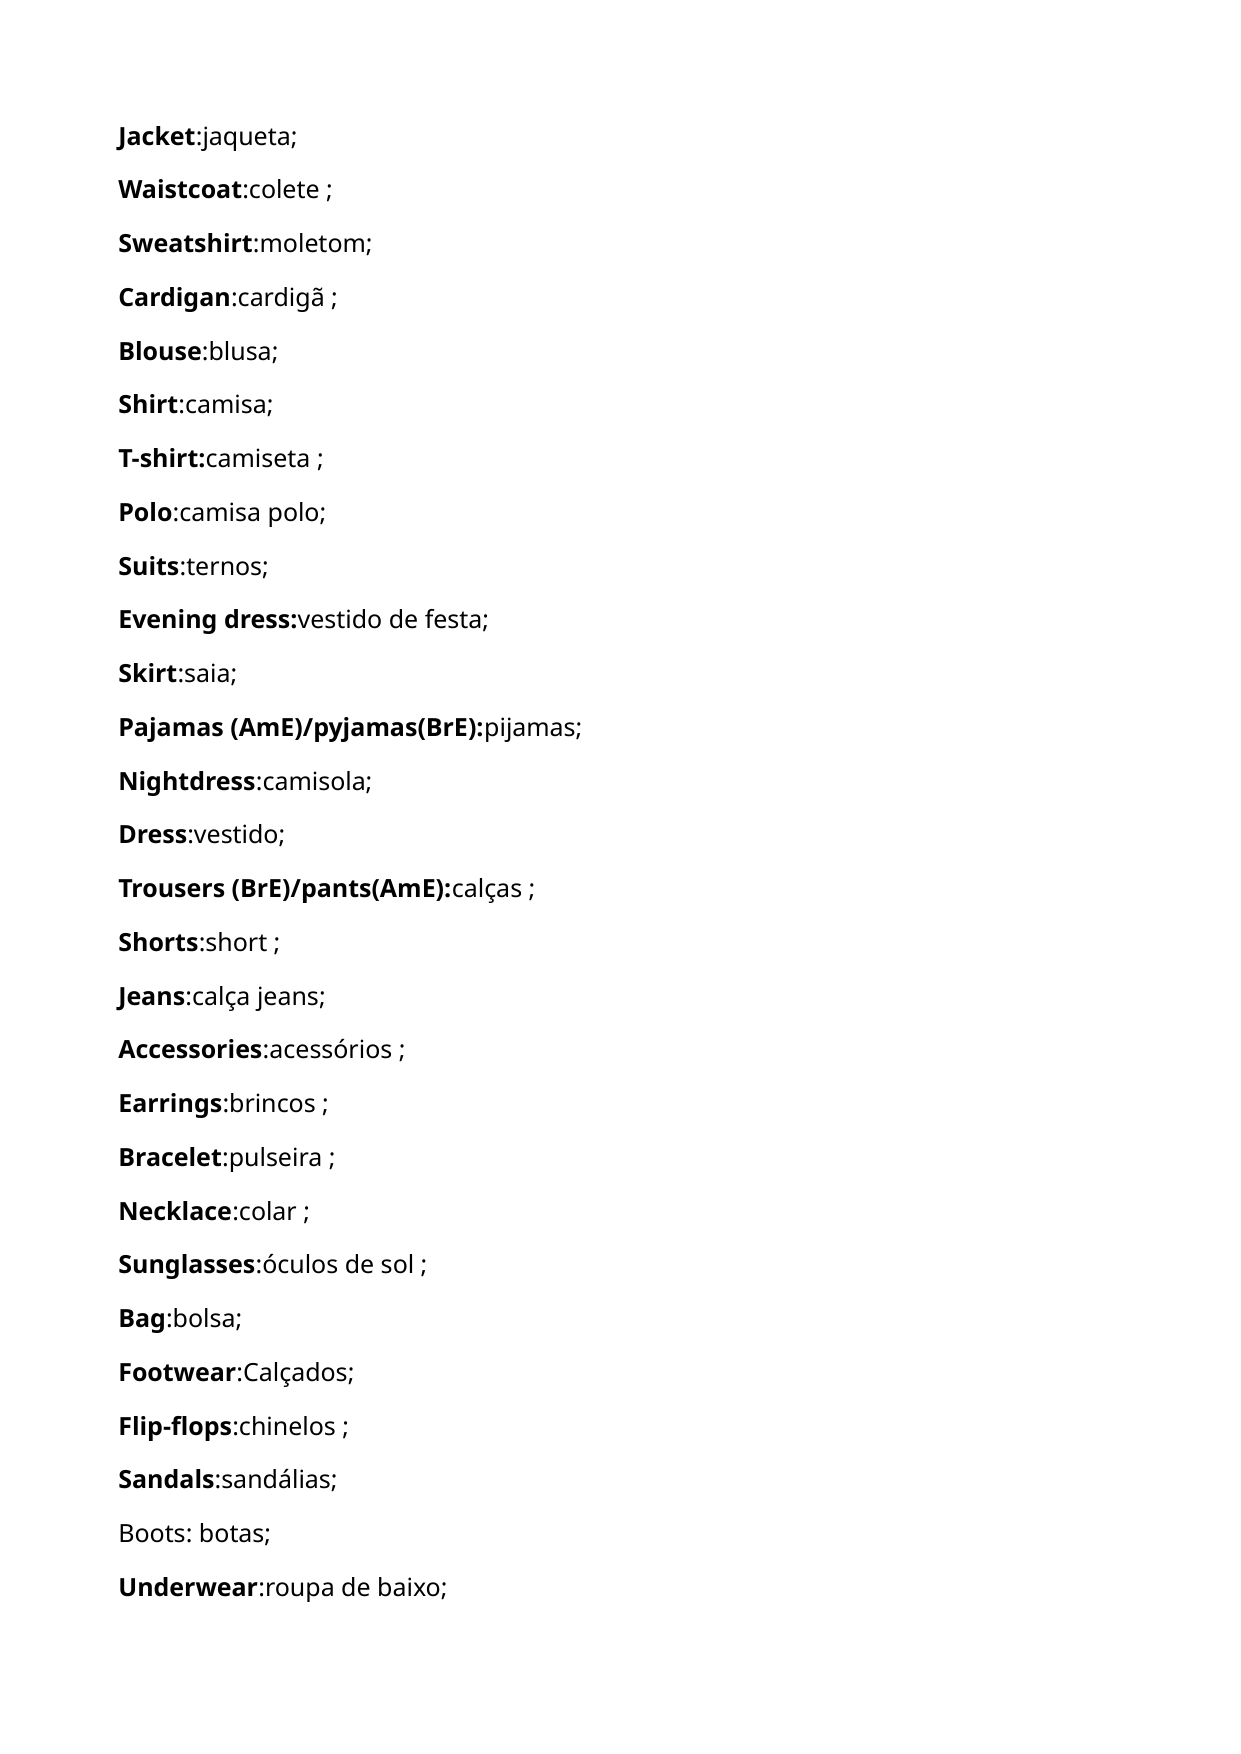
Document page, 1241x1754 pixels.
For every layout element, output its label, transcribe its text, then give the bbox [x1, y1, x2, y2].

text Earrings:brincos ; [118, 1086, 1122, 1120]
text Dress:vestido; [118, 817, 1122, 851]
text Sunglasses:óculos de sol ; [118, 1247, 1122, 1281]
text Cardigan:cardigã ; [118, 279, 1122, 313]
text Skirt:saia; [118, 656, 1122, 690]
text Underwear:roupa de baixo; [118, 1569, 1122, 1603]
text Evening dress:vestido de festa; [118, 602, 1122, 636]
text Waistcoat:colete ; [118, 172, 1122, 206]
text Trousers (BrE)/pants(AmE):calças ; [118, 871, 1122, 905]
text Nightdress:camisola; [118, 763, 1122, 797]
text Bracelet:pulseira ; [118, 1139, 1122, 1173]
text Jacket:jaqueta; [118, 118, 1122, 152]
text Shirt:camisa; [118, 387, 1122, 421]
text Suits:ternos; [118, 548, 1122, 582]
text Bag:bolsa; [118, 1301, 1122, 1335]
text Accessories:acessórios ; [118, 1032, 1122, 1066]
text Pajamas (AmE)/pyjamas(BrE):pijamas; [118, 709, 1122, 743]
text Shorts:short ; [118, 924, 1122, 958]
text Jeans:calça jeans; [118, 978, 1122, 1012]
text Blouse:blusa; [118, 333, 1122, 367]
text T-shirt:camiseta ; [118, 441, 1122, 475]
text Boots: botas; [118, 1516, 1122, 1550]
text Necklace:colar ; [118, 1193, 1122, 1227]
text Sweatshirt:moletom; [118, 226, 1122, 260]
text Polo:camisa polo; [118, 494, 1122, 528]
text Footwear:Calçados; [118, 1354, 1122, 1388]
text Sandals:sandálias; [118, 1462, 1122, 1496]
text Flip-flops:chinelos ; [118, 1408, 1122, 1442]
